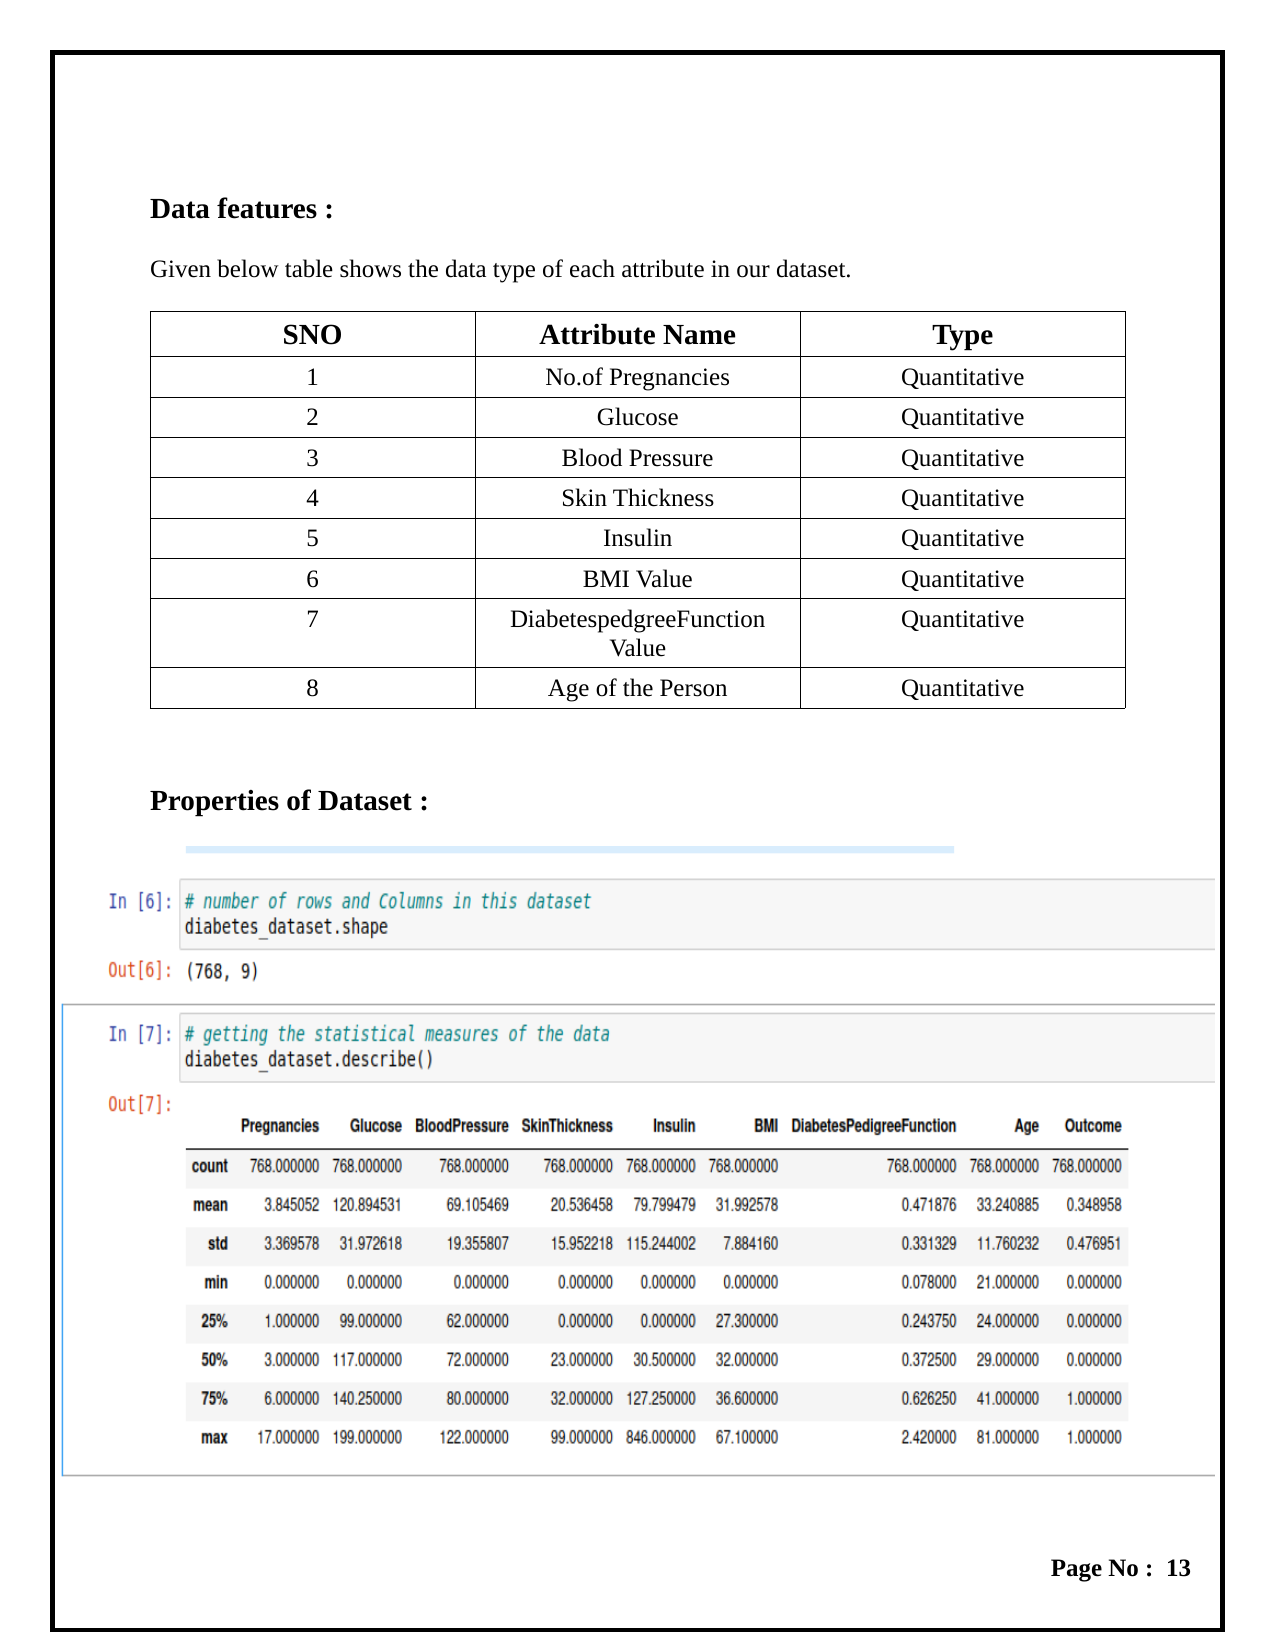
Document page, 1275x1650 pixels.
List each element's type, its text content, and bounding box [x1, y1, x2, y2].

table_cell 4 [151, 478, 475, 518]
table_cell Quantitative [801, 438, 1125, 477]
table_cell Quantitative [801, 599, 1125, 667]
table_cell DiabetespedgreeFunction Value [476, 599, 800, 667]
table_cell Insulin [476, 519, 800, 558]
text Data features : [150, 192, 1125, 225]
table_cell 8 [151, 668, 475, 708]
table_cell 3 [151, 438, 475, 477]
text Given below table shows the data type of each attribute in our dataset. [150, 254, 1125, 282]
table_cell 2 [151, 398, 475, 437]
table_header SNO [151, 312, 475, 356]
table_cell Quantitative [801, 559, 1125, 598]
text Properties of Dataset : [150, 789, 1129, 816]
table_cell Quantitative [801, 398, 1125, 437]
table_cell Skin Thickness [476, 478, 800, 518]
table_cell Age of the Person [476, 668, 800, 708]
picture [61, 846, 1215, 1478]
table_header Type [801, 312, 1125, 356]
table_cell 7 [151, 599, 475, 667]
table_cell Quantitative [801, 668, 1125, 708]
table_header Attribute Name [476, 312, 800, 356]
table_cell Blood Pressure [476, 438, 800, 477]
table_cell 5 [151, 519, 475, 558]
table_cell 6 [151, 559, 475, 598]
table_cell No.of Pregnancies [476, 357, 800, 397]
table_cell Quantitative [801, 357, 1125, 397]
table_cell 1 [151, 357, 475, 397]
table_cell Quantitative [801, 519, 1125, 558]
table_cell Glucose [476, 398, 800, 437]
table_cell Quantitative [801, 478, 1125, 518]
table_cell BMI Value [476, 559, 800, 598]
